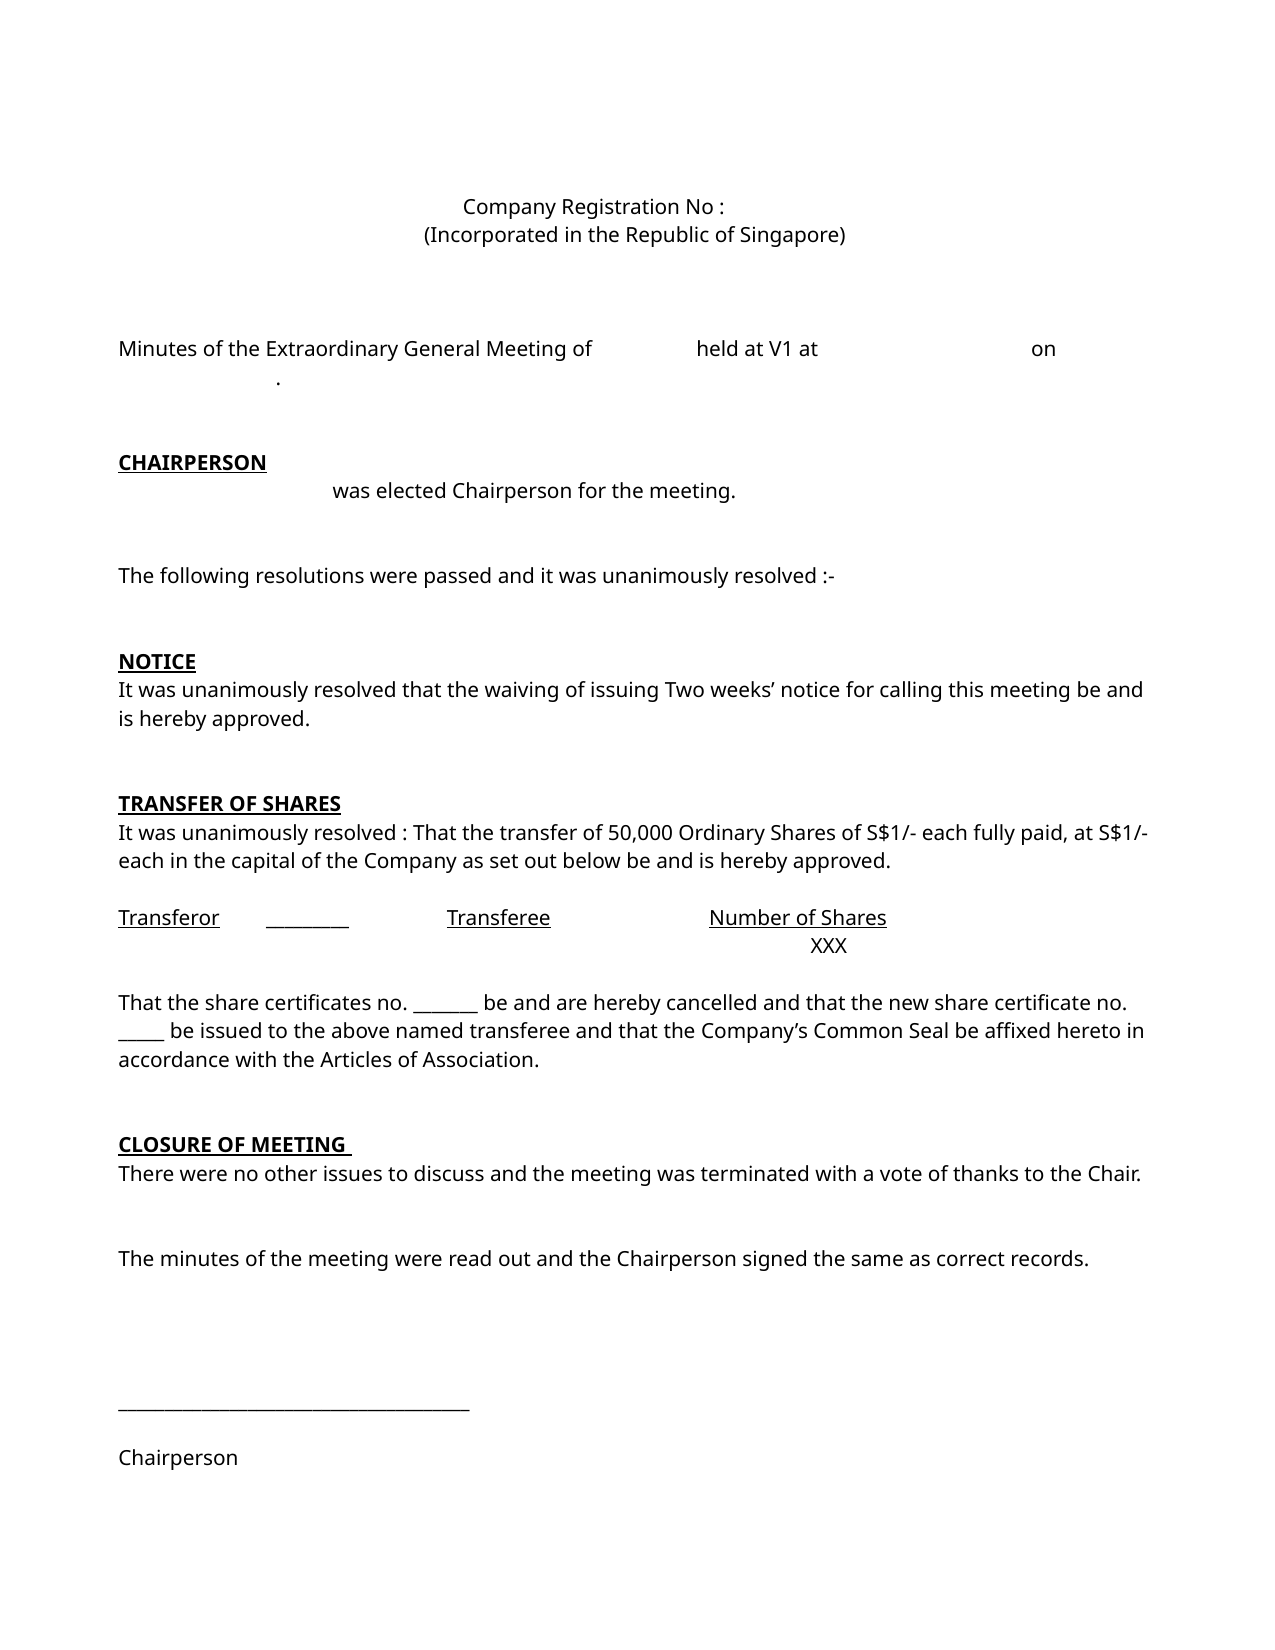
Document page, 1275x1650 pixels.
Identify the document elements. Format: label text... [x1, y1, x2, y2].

text <get_director1(o.id)['name']> <get_director2(o.id)['name']> XXX [118, 931, 1157, 960]
text There were no other issues to discuss and the meeting was terminated with a vote of thanks to the Chair. [118, 1159, 1157, 1187]
text <get_chairman(o.id)> [118, 1415, 1157, 1443]
text NOTICE [118, 647, 1157, 675]
text Company Registration No : <o.uen> [118, 192, 1157, 220]
text Transferor _________ Transferee Number of Shares [118, 903, 1157, 931]
text <o.name> [118, 147, 1157, 192]
text The minutes of the meeting were read out and the Chairperson signed the same as correct records. [118, 1244, 1157, 1273]
text It was unanimously resolved that the waiving of issuing Two weeks’ notice for calling this meeting be and is hereby approved. [118, 675, 1157, 732]
text Chairperson [118, 1443, 1157, 1472]
text It was unanimously resolved : That the transfer of 50,000 Ordinary Shares of S$1/- each fully paid, at S$1/- each in the capital of the Company as set out below be and is hereby approved. [118, 818, 1157, 874]
text (Incorporated in the Republic of Singapore) [118, 220, 1157, 249]
text CLOSURE OF MEETING [118, 1130, 1157, 1159]
text <get_chairman(o.id)> was elected Chairperson for the meeting. [118, 476, 1157, 505]
text That the share certificates no. _______ be and are hereby cancelled and that the new share certificate no. _____ be issued to the above named transferee and that the Company’s Common Seal be affixed hereto in accordance with the Articles of Association. [118, 988, 1157, 1073]
text CHAIRPERSON [118, 448, 1157, 476]
text ______________________________________ [118, 1386, 1157, 1415]
text Minutes of the Extraordinary General Meeting of <o.name> held at V1 at <get_timenow_12h()> on <get_datenow()>. [118, 334, 1157, 391]
text The following resolutions were passed and it was unanimously resolved :- [118, 562, 1157, 590]
text TRANSFER OF SHARES [118, 789, 1157, 818]
